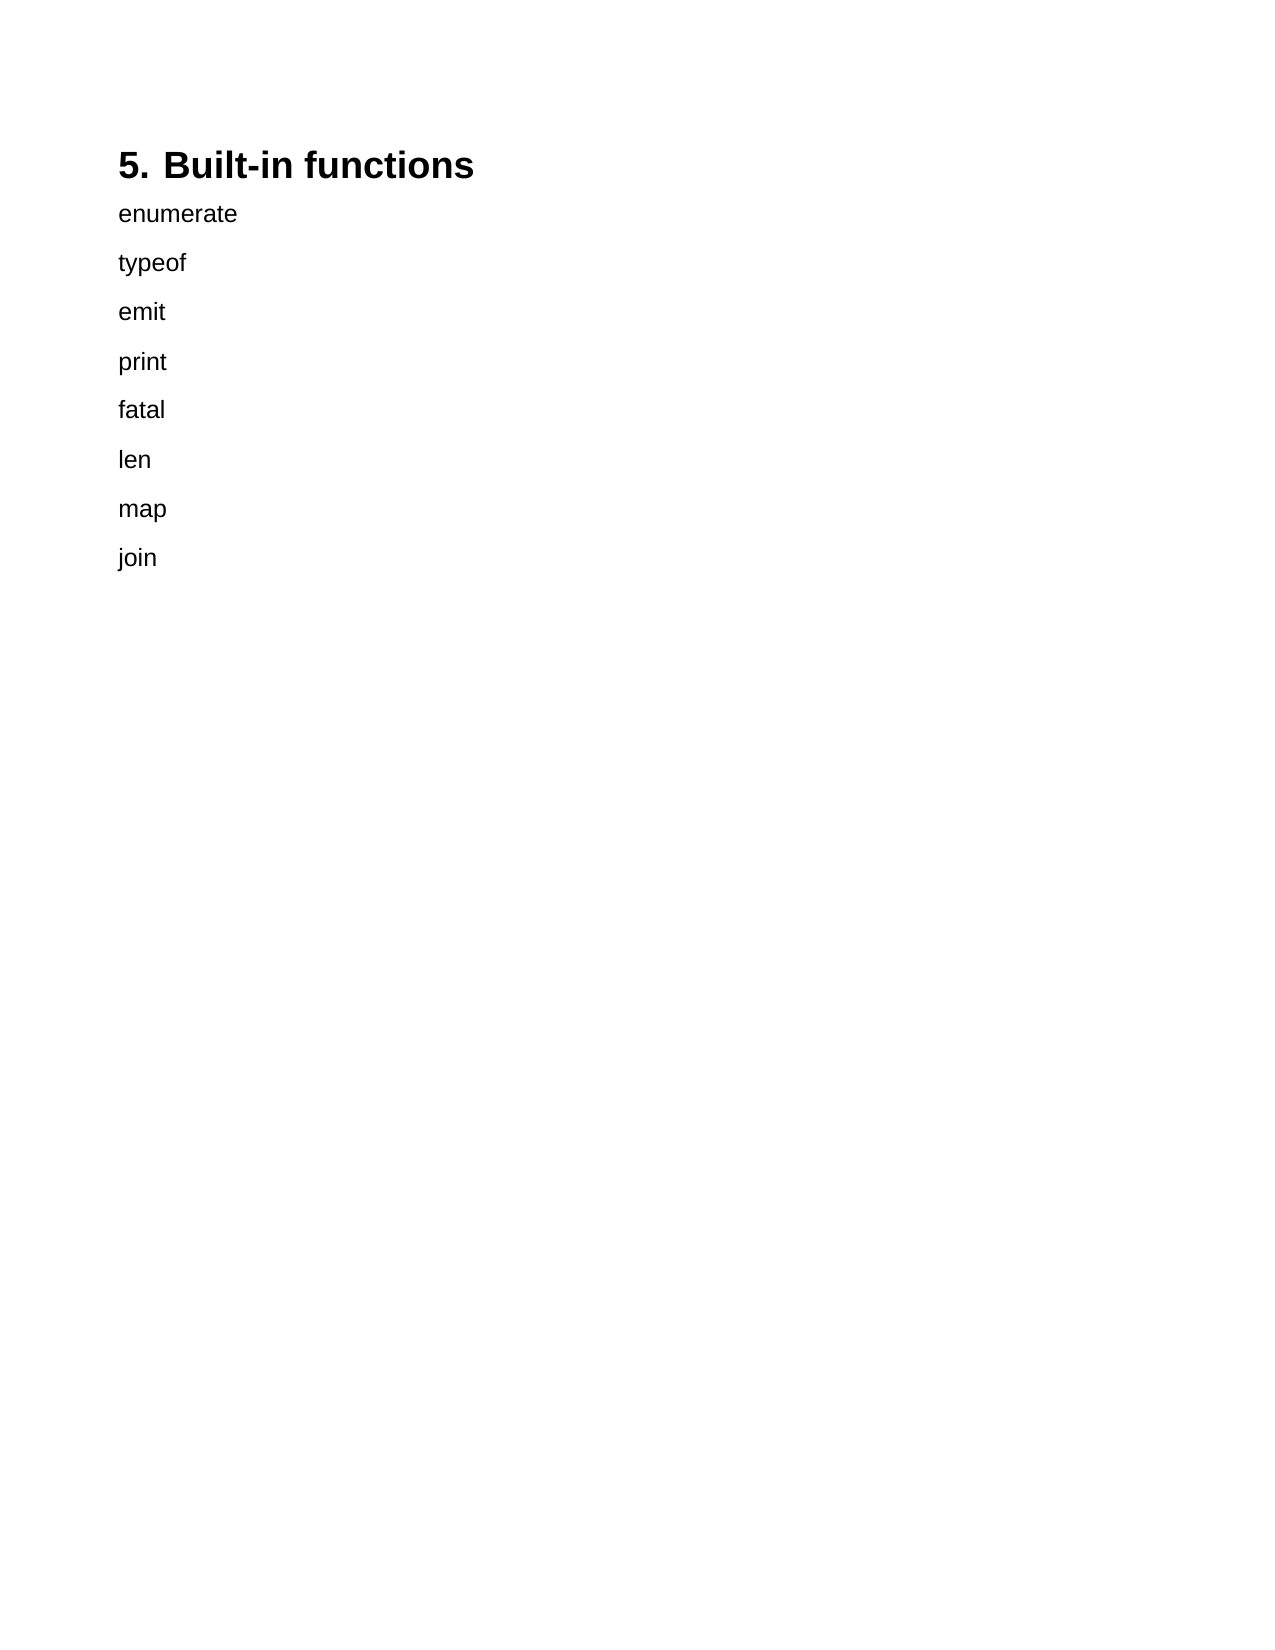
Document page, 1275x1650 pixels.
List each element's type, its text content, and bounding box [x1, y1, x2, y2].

text typeof [118, 248, 1157, 277]
text fatal [118, 396, 1157, 424]
text enumerate [118, 199, 1157, 228]
text emit [118, 297, 1157, 326]
subtitle Built-in functions [118, 143, 1157, 187]
text print [118, 346, 1157, 375]
text map [118, 494, 1157, 522]
text len [118, 444, 1157, 473]
text join [118, 543, 1157, 571]
